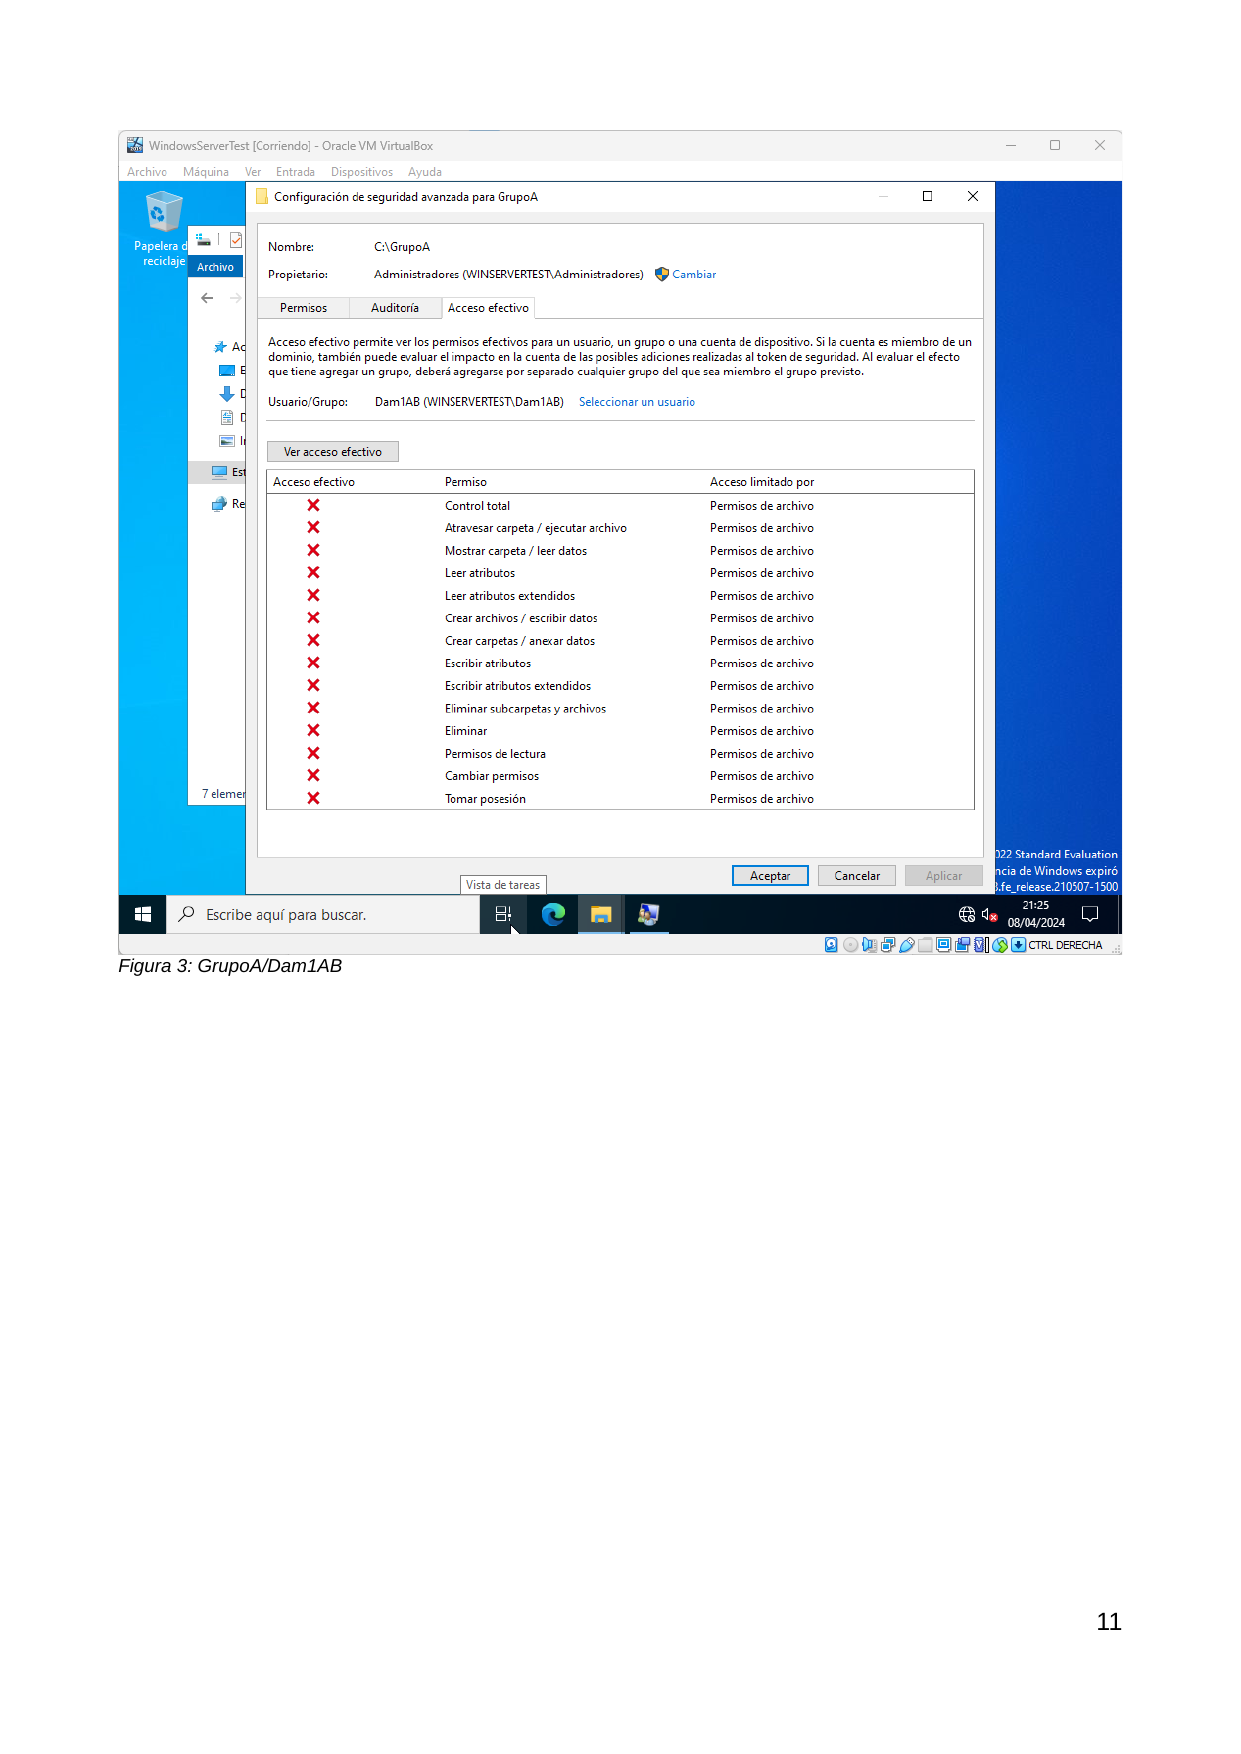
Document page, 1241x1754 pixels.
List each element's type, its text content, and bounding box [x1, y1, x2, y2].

picture [118, 130, 1123, 955]
text Figura 3: GrupoA/Dam1AB [118, 955, 1122, 976]
picture [147, 192, 182, 231]
